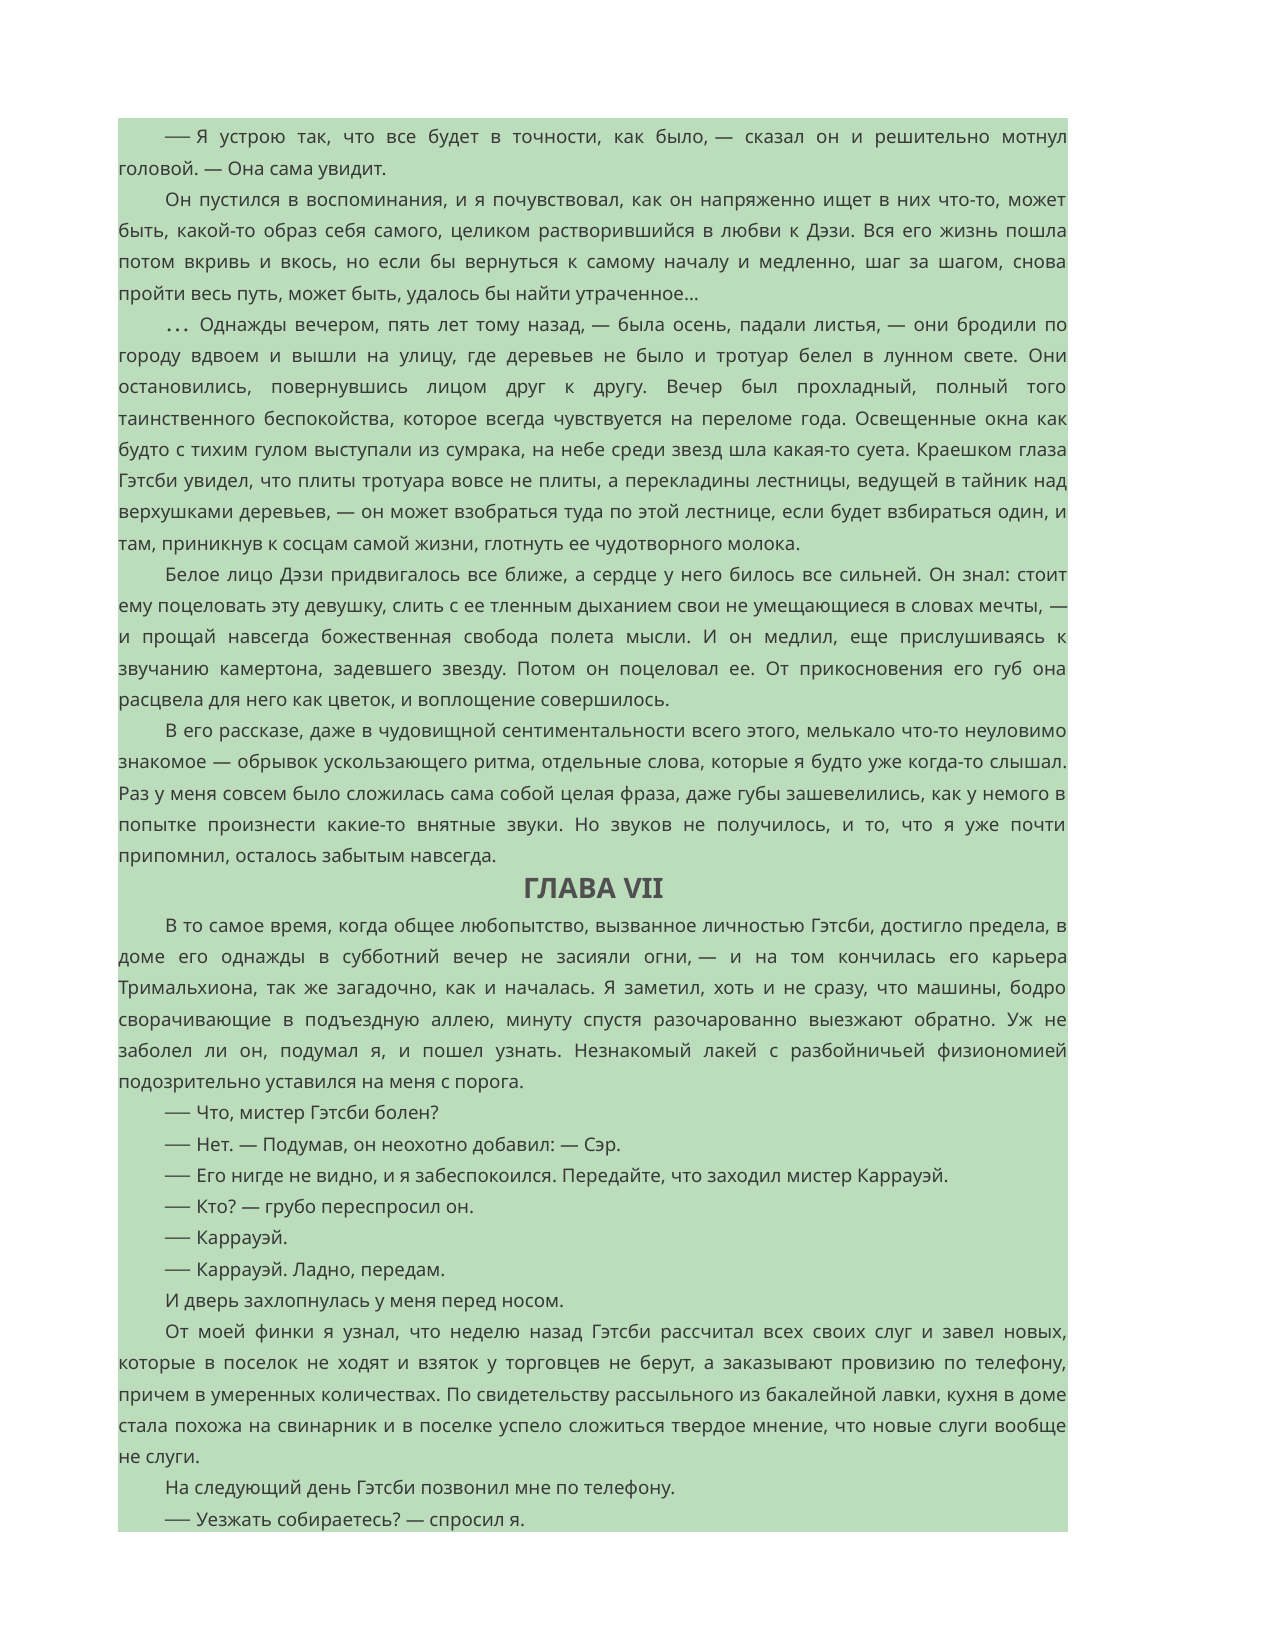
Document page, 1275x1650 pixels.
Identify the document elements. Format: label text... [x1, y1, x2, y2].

text — Что, мистер Гэтсби болен? [118, 1094, 1068, 1125]
text … Однажды вечером, пять лет тому назад, — была осень, падали листья, — они бродили по городу вдвоем и вышли на улицу, где деревьев не было и тротуар белел в лунном свете. Они остановились, повернувшись лицом друг к другу. Вечер был прохладный, полный того таинственного беспокойства, которое всегда чувствуется на переломе года. Освещенные окна как будто с тихим гулом выступали из сумрака, на небе среди звезд шла какая-то суета. Краешком глаза Гэтсби увидел, что плиты тротуара вовсе не плиты, а перекладины лестницы, ведущей в тайник над верхушками деревьев, — он может взобраться туда по этой лестнице, если будет взбираться один, и там, приникнув к сосцам самой жизни, глотнуть ее чудотворного молока. [118, 306, 1068, 556]
text И дверь захлопнулась у меня перед носом. [118, 1281, 1068, 1313]
text — Кто? — грубо переспросил он. [118, 1188, 1068, 1219]
text В то самое время, когда общее любопытство, вызванное личностью Гэтсби, достигло предела, в доме его однажды в субботний вечер не засияли огни, — и на том кончилась его карьера Тримальхиона, так же загадочно, как и началась. Я заметил, хоть и не сразу, что машины, бодро сворачивающие в подъездную аллею, минуту спустя разочарованно выезжают обратно. Уж не заболел ли он, подумал я, и пошел узнать. Незнакомый лакей с разбойничьей физиономией подозрительно уставился на меня с порога. [118, 906, 1068, 1094]
subtitle ГЛАВА VII [118, 868, 1068, 906]
text — Каррауэй. Ладно, передам. [118, 1250, 1068, 1281]
text На следующий день Гэтсби позвонил мне по телефону. [118, 1469, 1068, 1500]
text От моей финки я узнал, что неделю назад Гэтсби рассчитал всех своих слуг и завел новых, которые в поселок не ходят и взяток у торговцев не берут, а заказывают провизию по телефону, причем в умеренных количествах. По свидетельству рассыльного из бакалейной лавки, кухня в доме стала похожа на свинарник и в поселке успело сложиться твердое мнение, что новые слуги вообще не слуги. [118, 1313, 1068, 1469]
text — Уезжать собираетесь? — спросил я. [118, 1500, 1068, 1531]
text Белое лицо Дэзи придвигалось все ближе, а сердце у него билось все сильней. Он знал: стоит ему поцеловать эту девушку, слить с ее тленным дыханием свои не умещающиеся в словах мечты, — и прощай навсегда божественная свобода полета мысли. И он медлил, еще прислушиваясь к звучанию камертона, задевшего звезду. Потом он поцеловал ее. От прикосновения его губ она расцвела для него как цветок, и воплощение совершилось. [118, 556, 1068, 712]
text — Каррауэй. [118, 1219, 1068, 1250]
text — Его нигде не видно, и я забеспокоился. Передайте, что заходил мистер Каррауэй. [118, 1156, 1068, 1188]
text Он пустился в воспоминания, и я почувствовал, как он напряженно ищет в них что-то, может быть, какой-то образ себя самого, целиком растворившийся в любви к Дэзи. Вся его жизнь пошла потом вкривь и вкось, но если бы вернуться к самому началу и медленно, шаг за шагом, снова пройти весь путь, может быть, удалось бы найти утраченное… [118, 181, 1068, 306]
text — Я устрою так, что все будет в точности, как было, — сказал он и решительно мотнул головой. — Она сама увидит. [118, 118, 1068, 181]
text В его рассказе, даже в чудовищной сентиментальности всего этого, мелькало что-то неуловимо знакомое — обрывок ускользающего ритма, отдельные слова, которые я будто уже когда-то слышал. Раз у меня совсем было сложилась сама собой целая фраза, даже губы зашевелились, как у немого в попытке произнести какие-то внятные звуки. Но звуков не получилось, и то, что я уже почти припомнил, осталось забытым навсегда. [118, 712, 1068, 868]
text — Нет. — Подумав, он неохотно добавил: — Сэр. [118, 1125, 1068, 1156]
